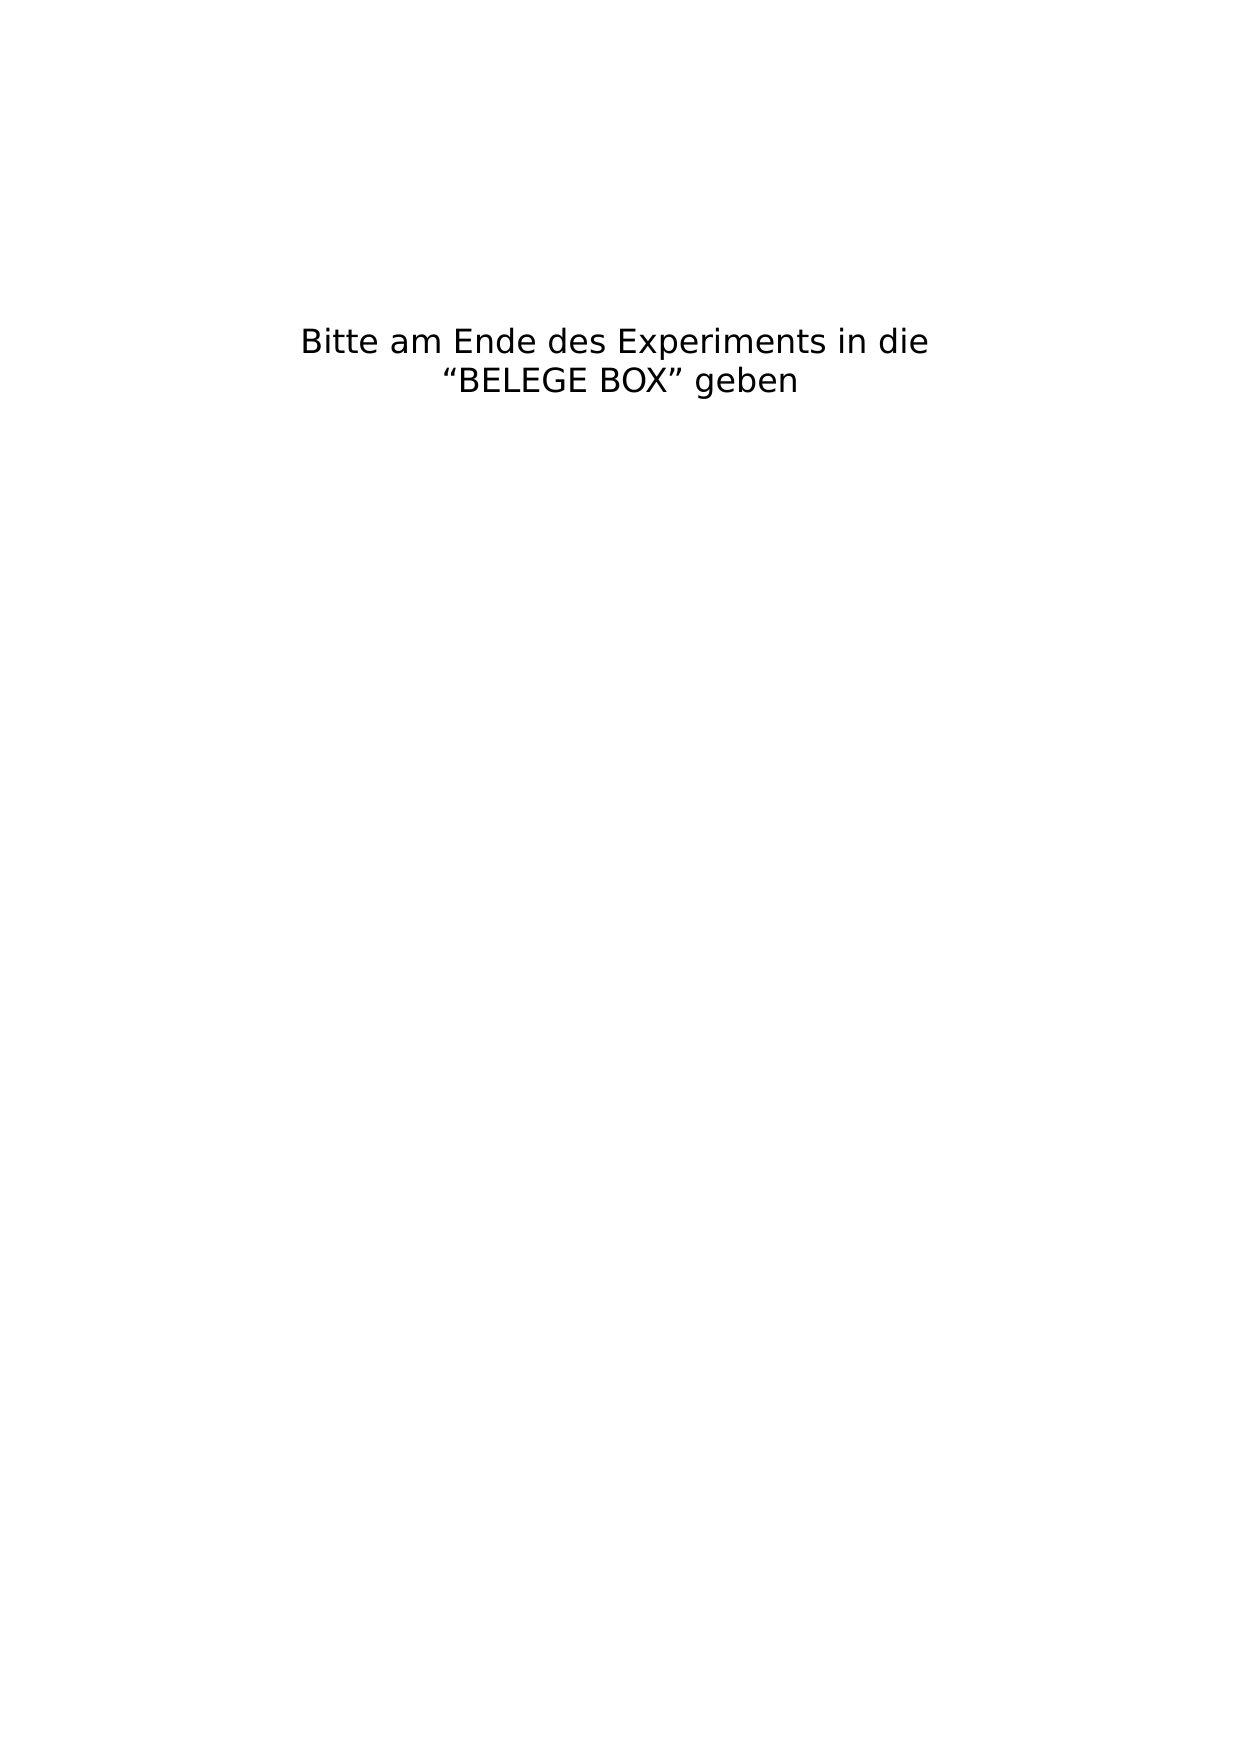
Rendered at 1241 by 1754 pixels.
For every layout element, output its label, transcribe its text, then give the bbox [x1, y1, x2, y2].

text Bitte am Ende des Experiments in die [118, 322, 1122, 361]
text “BELEGE BOX” geben [118, 361, 1122, 400]
